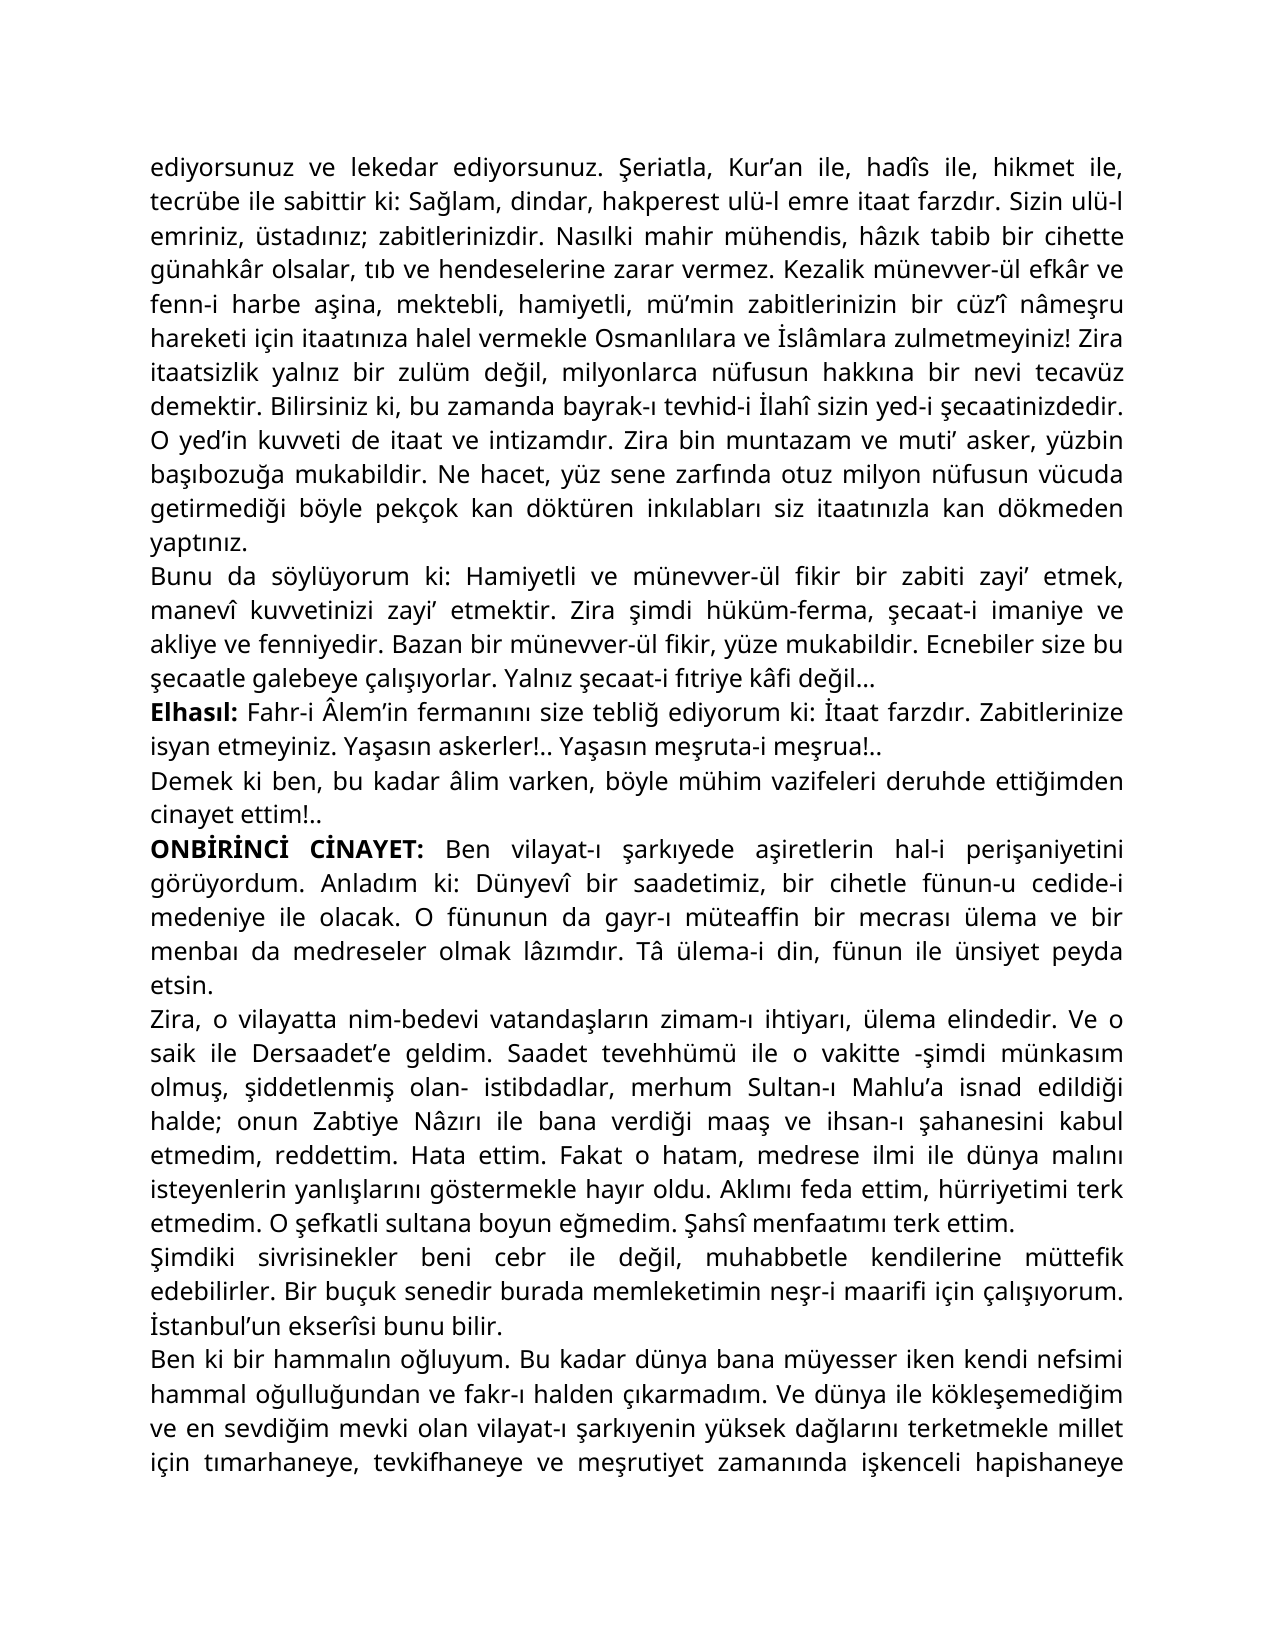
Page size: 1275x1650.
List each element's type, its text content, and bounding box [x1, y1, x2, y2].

text Ben ki bir hammalın oğluyum. Bu kadar dünya bana müyesser iken kendi nefsimi hammal oğulluğundan ve fakr-ı halden çıkarmadım. Ve dünya ile kökleşemediğim ve en sevdiğim mevki olan vilayat-ı şarkıyenin yüksek dağlarını terketmekle millet için tımarhaneye, tevkifhaneye ve meşrutiyet zamanında işkenceli hapishaneye [150, 1342, 1125, 1478]
text Elhasıl: Fahr-i Âlem’in fermanını size tebliğ ediyorum ki: İtaat farzdır. Zabitlerinize isyan etmeyiniz. Yaşasın askerler!.. Yaşasın meşruta-i meşrua!.. [150, 695, 1125, 763]
text ediyorsunuz ve lekedar ediyorsunuz. Şeriatla, Kur’an ile, hadîs ile, hikmet ile, tecrübe ile sabittir ki: Sağlam, dindar, hakperest ulü-l emre itaat farzdır. Sizin ulü-l emriniz, üstadınız; zabitlerinizdir. Nasılki mahir mühendis, hâzık tabib bir cihette günahkâr olsalar, tıb ve hendeselerine zarar vermez. Kezalik münevver-ül efkâr ve fenn-i harbe aşina, mektebli, hamiyetli, mü’min zabitlerinizin bir cüz’î nâmeşru hareketi için itaatınıza halel vermekle Osmanlılara ve İslâmlara zulmetmeyiniz! Zira itaatsizlik yalnız bir zulüm değil, milyonlarca nüfusun hakkına bir nevi tecavüz demektir. Bilirsiniz ki, bu zamanda bayrak-ı tevhid-i İlahî sizin yed-i şecaatinizdedir. O yed’in kuvveti de itaat ve intizamdır. Zira bin muntazam ve muti’ asker, yüzbin başıbozuğa mukabildir. Ne hacet, yüz sene zarfında otuz milyon nüfusun vücuda getirmediği böyle pekçok kan döktüren inkılabları siz itaatınızla kan dökmeden yaptınız. [150, 150, 1125, 559]
text Zira, o vilayatta nim-bedevi vatandaşların zimam-ı ihtiyarı, ülema elindedir. Ve o saik ile Dersaadet’e geldim. Saadet tevehhümü ile o vakitte -şimdi münkasım olmuş, şiddetlenmiş olan- istibdadlar, merhum Sultan-ı Mahlu’a isnad edildiği halde; onun Zabtiye Nâzırı ile bana verdiği maaş ve ihsan-ı şahanesini kabul etmedim, reddettim. Hata ettim. Fakat o hatam, medrese ilmi ile dünya malını isteyenlerin yanlışlarını göstermekle hayır oldu. Aklımı feda ettim, hürriyetimi terk etmedim. O şefkatli sultana boyun eğmedim. Şahsî menfaatımı terk ettim. [150, 1002, 1125, 1240]
text Bunu da söylüyorum ki: Hamiyetli ve münevver-ül fikir bir zabiti zayi’ etmek, manevî kuvvetinizi zayi’ etmektir. Zira şimdi hüküm-ferma, şecaat-i imaniye ve akliye ve fenniyedir. Bazan bir münevver-ül fikir, yüze mukabildir. Ecnebiler size bu şecaatle galebeye çalışıyorlar. Yalnız şecaat-i fıtriye kâfi değil… [150, 559, 1125, 695]
text Demek ki ben, bu kadar âlim varken, böyle mühim vazifeleri deruhde ettiğimden cinayet ettim!.. [150, 763, 1125, 831]
text ONBİRİNCİ CİNAYET: Ben vilayat-ı şarkıyede aşiretlerin hal-i perişaniyetini görüyordum. Anladım ki: Dünyevî bir saadetimiz, bir cihetle fünun-u cedide-i medeniye ile olacak. O fünunun da gayr-ı müteaffin bir mecrası ülema ve bir menbaı da medreseler olmak lâzımdır. Tâ ülema-i din, fünun ile ünsiyet peyda etsin. [150, 831, 1125, 1002]
text Şimdiki sivrisinekler beni cebr ile değil, muhabbetle kendilerine müttefik edebilirler. Bir buçuk senedir burada memleketimin neşr-i maarifi için çalışıyorum. İstanbul’un ekserîsi bunu bilir. [150, 1240, 1125, 1342]
